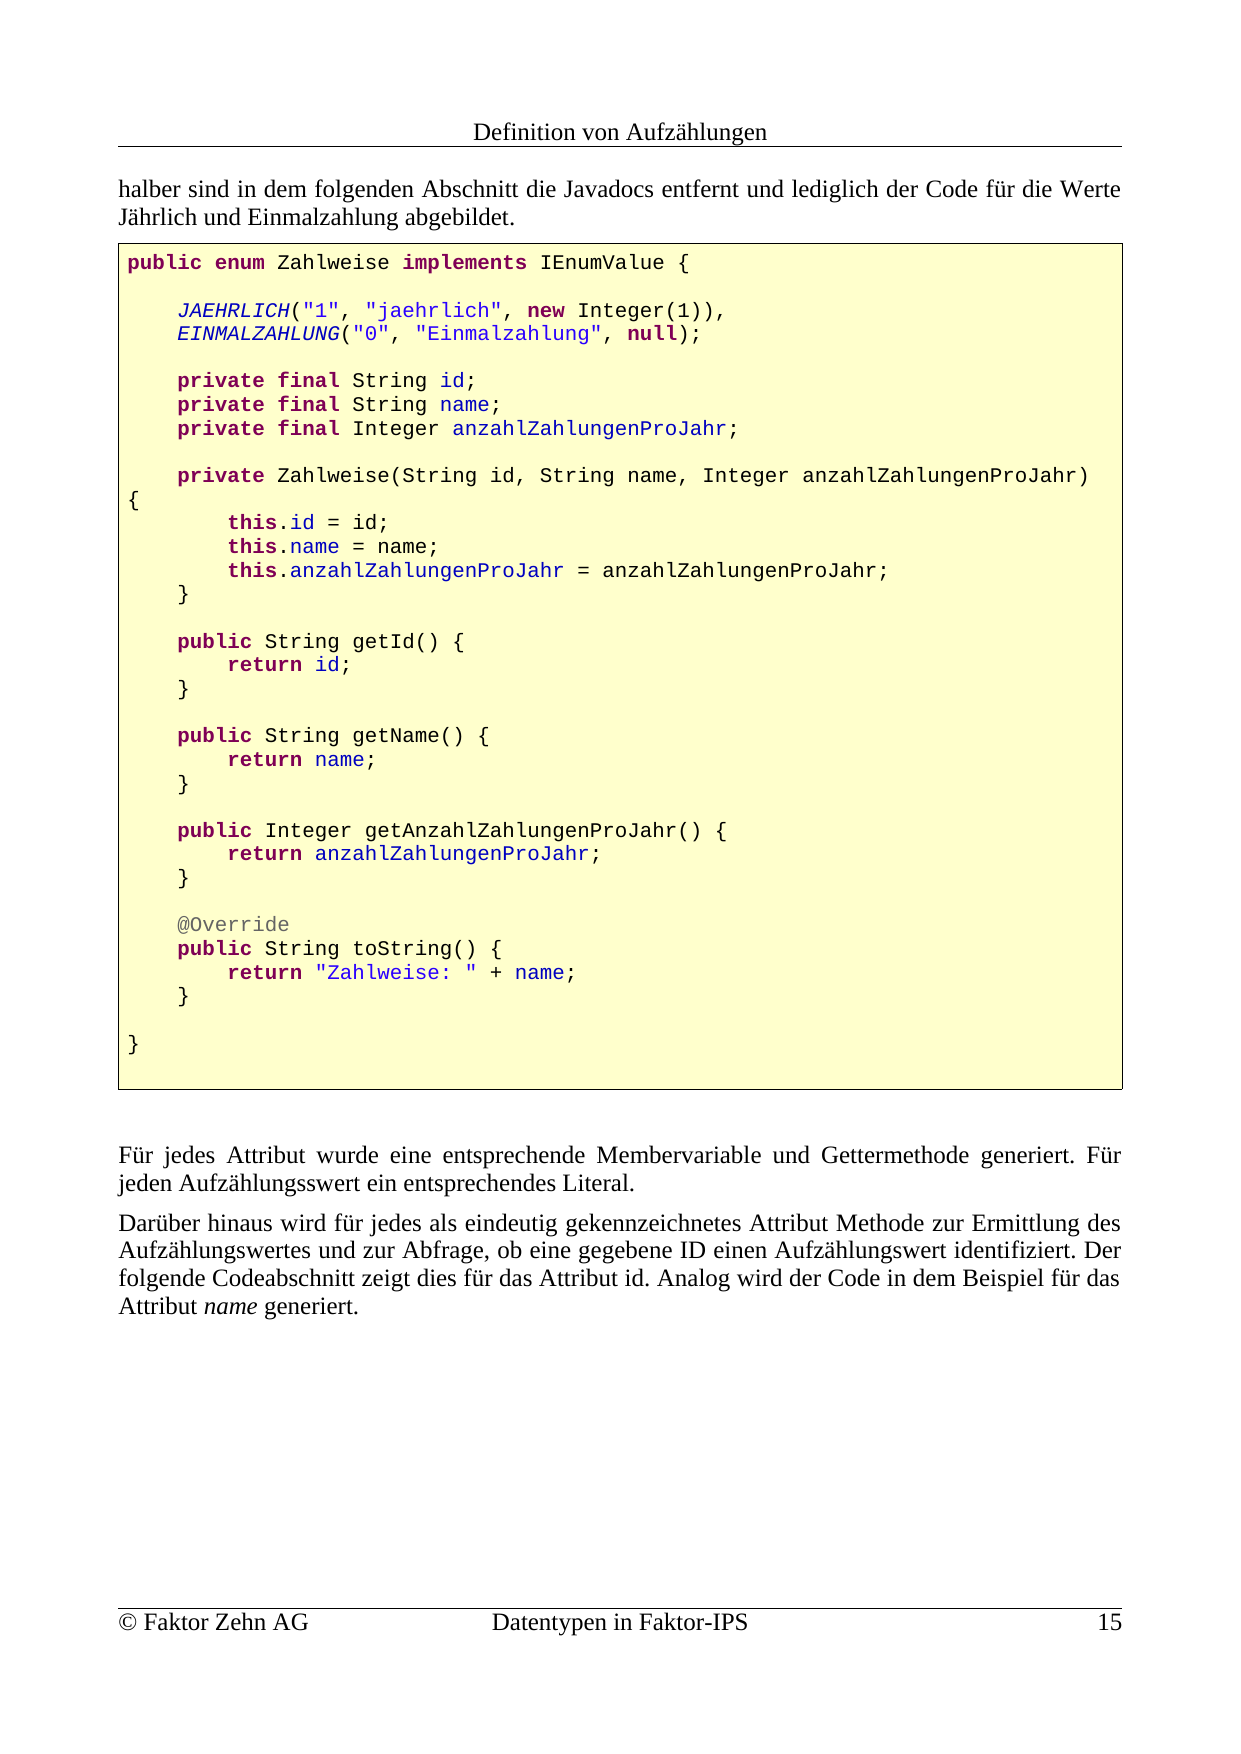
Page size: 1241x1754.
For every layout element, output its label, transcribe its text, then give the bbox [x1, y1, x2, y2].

text return id; [127, 654, 1113, 678]
text @Override [127, 914, 1113, 938]
text Für jedes Attribut wurde eine entsprechende Membervariable und Gettermethode generiert. Für jeden Aufzählungsswert ein entsprechendes Literal. [118, 1141, 1122, 1196]
text } [127, 678, 1113, 702]
text public String getId() { [127, 631, 1113, 654]
text private final Integer anzahlZahlungenProJahr; [127, 418, 1113, 441]
text this.name = name; [127, 536, 1113, 560]
text public enum Zahlweise implements IEnumValue { [127, 252, 1113, 276]
text return "Zahlweise: " + name; [127, 962, 1113, 985]
text this.anzahlZahlungenProJahr = anzahlZahlungenProJahr; [127, 560, 1113, 583]
text private Zahlweise(String id, String name, Integer anzahlZahlungenProJahr) { [127, 465, 1113, 512]
text halber sind in dem folgenden Abschnitt die Javadocs entfernt und lediglich der Code für die Werte Jährlich und Einmalzahlung abgebildet. [118, 175, 1122, 231]
text private final String name; [127, 394, 1113, 418]
text } [127, 772, 1113, 796]
text return name; [127, 749, 1113, 772]
text public String toString() { [127, 938, 1113, 962]
text private final String id; [127, 371, 1113, 394]
text public Integer getAnzahlZahlungenProJahr() { [127, 820, 1113, 843]
text } [127, 1033, 1113, 1056]
text Darüber hinaus wird für jedes als eindeutig gekennzeichnetes Attribut Methode zur Ermittlung des Aufzählungswertes und zur Abfrage, ob eine gegebene ID einen Aufzählungswert identifiziert. Der folgende Codeabschnitt zeigt dies für das Attribut id. Analog wird der Code in dem Beispiel für das Attribut name generiert. [118, 1209, 1122, 1320]
text this.id = id; [127, 512, 1113, 536]
text } [127, 583, 1113, 607]
text return anzahlZahlungenProJahr; [127, 843, 1113, 867]
text EINMALZAHLUNG("0", "Einmalzahlung", null); [127, 323, 1113, 347]
text } [127, 867, 1113, 891]
text public String getName() { [127, 725, 1113, 749]
text } [127, 985, 1113, 1009]
text JAEHRLICH("1", "jaehrlich", new Integer(1)), [127, 299, 1113, 323]
